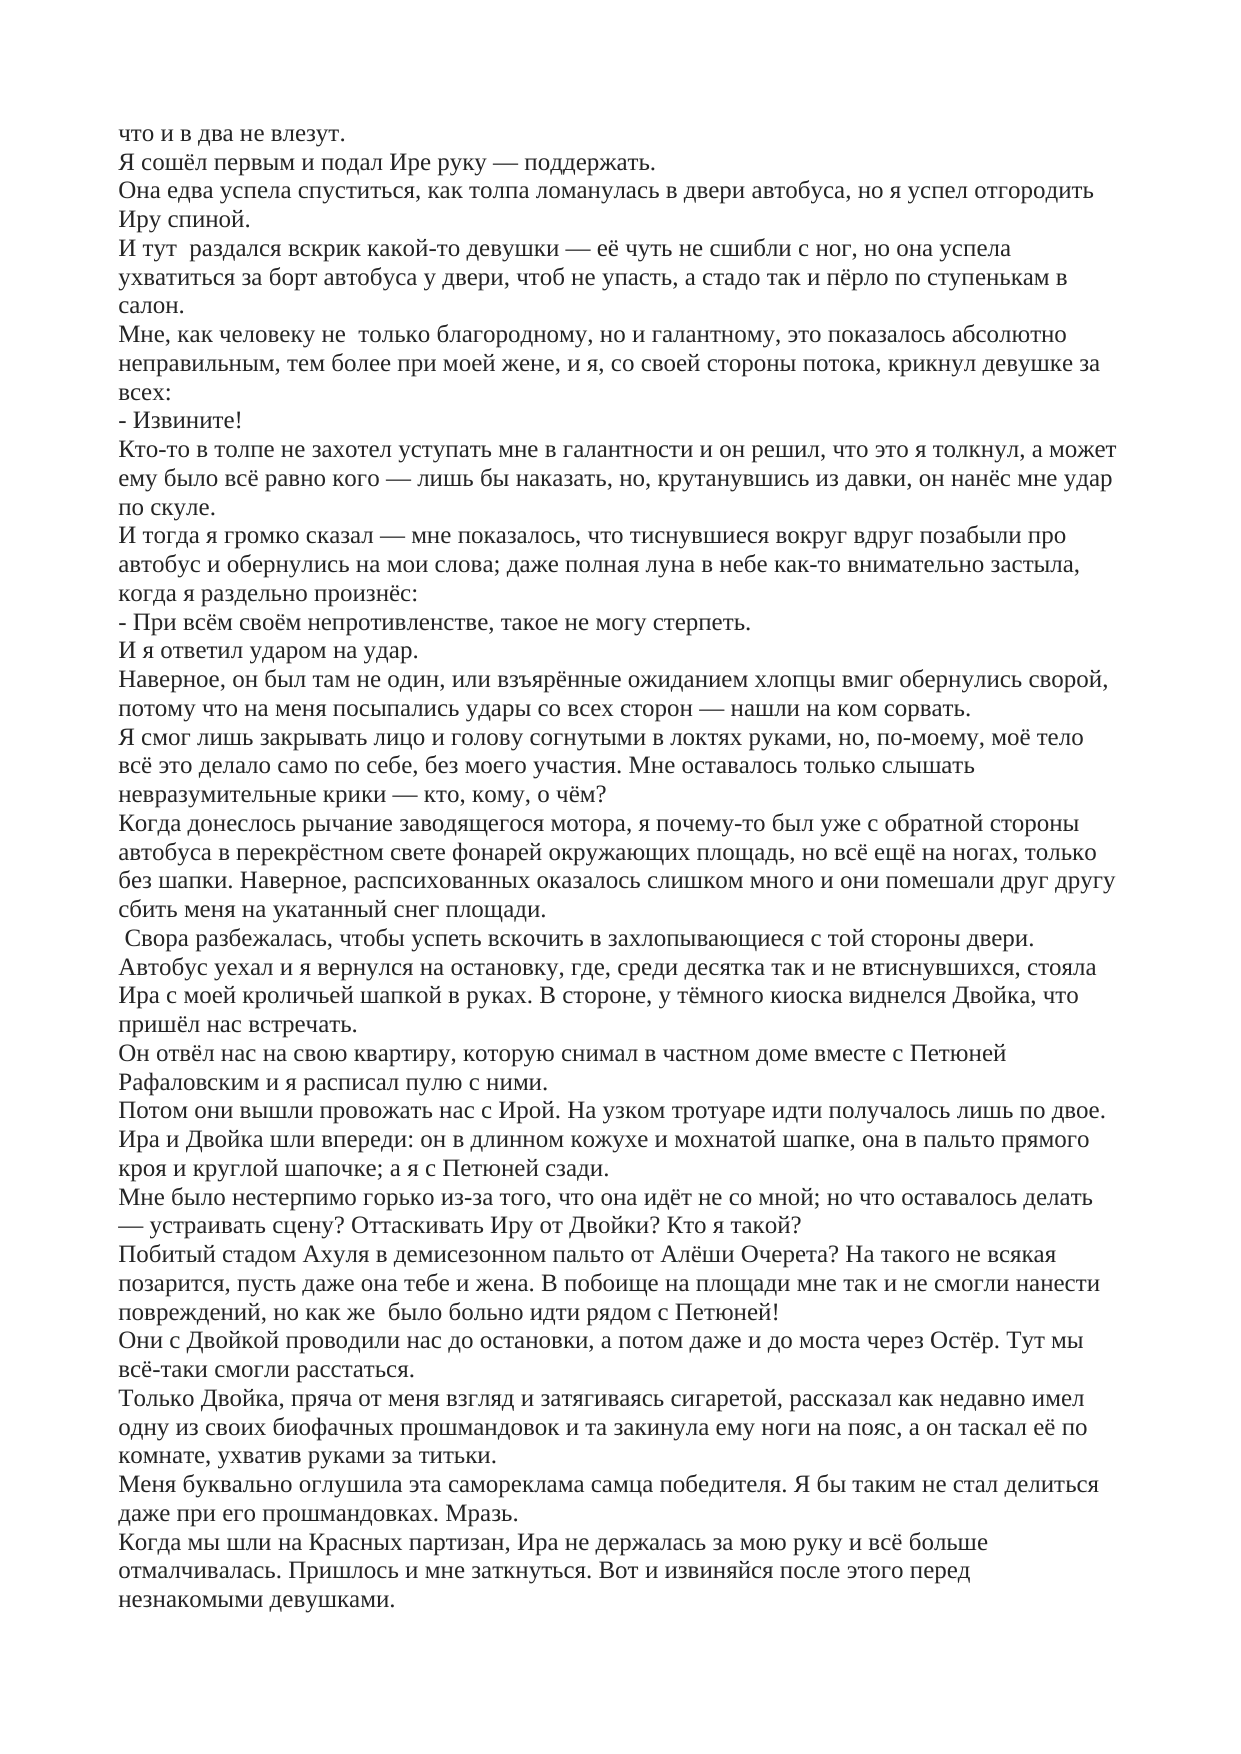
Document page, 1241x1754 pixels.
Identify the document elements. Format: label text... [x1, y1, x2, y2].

text И я ответил ударом на удар. [118, 636, 1122, 664]
text Потом они вышли провожать нас с Ирой. На узком тротуаре идти получалось лишь по двое. Ира и Двойка шли впереди: он в длинном кожухе и мохнатой шапке, она в пальто прямого кроя и круглой шапочке; а я с Петюней сзади. [118, 1096, 1122, 1182]
text Меня буквально оглушила эта самореклама самца победителя. Я бы таким не стал делиться даже при его прошмандовках. Мразь. [118, 1469, 1122, 1527]
text Я смог лишь закрывать лицо и голову согнутыми в локтях руками, но, по-моему, моё тело всё это делало само по себе, без моего участия. Мне оставалось только слышать невразумительные крики — кто, кому, о чём? [118, 722, 1122, 808]
text Я сошёл первым и подал Ире руку — поддержать. [118, 147, 1122, 176]
text И тут раздался вскрик какой-то девушки — её чуть не сшибли с ног, но она успела ухватиться за борт автобуса у двери, чтоб не упасть, а стадо так и пёрло по ступенькам в салон. [118, 233, 1122, 319]
text Мне было нестерпимо горько из-за того, что она идёт не со мной; но что оставалось делать — устраивать сцену? Оттаскивать Иру от Двойки? Кто я такой? [118, 1182, 1122, 1239]
text Автобус уехал и я вернулся на остановку, где, среди десятка так и не втиснувшихся, стояла Ира с моей кроличьей шапкой в руках. В стороне, у тёмного киоска виднелся Двойка, что пришёл нас встречать. [118, 952, 1122, 1038]
text Она едва успела спуститься, как толпа ломанулась в двери автобуса, но я успел отгородить Иру спиной. [118, 176, 1122, 233]
text Кто-то в толпе не захотел уступать мне в галантности и он решил, что это я толкнул, а может ему было всё равно кого — лишь бы наказать, но, крутанувшись из давки, он нанёс мне удар по скуле. [118, 434, 1122, 521]
text Он отвёл нас на свою квартиру, которую снимал в частном доме вместе с Петюней Рафаловским и я расписал пулю с ними. [118, 1038, 1122, 1096]
text Свора разбежалась, чтобы успеть вскочить в захлопывающиеся с той стороны двери. [118, 923, 1122, 952]
text Когда мы шли на Красных партизан, Ира не держалась за мою руку и всё больше отмалчивалась. Пришлось и мне заткнуться. Вот и извиняйся после этого перед незнакомыми девушками. [118, 1527, 1122, 1613]
text И тогда я громко сказал — мне показалось, что тиснувшиеся вокруг вдруг позабыли про автобус и обернулись на мои слова; даже полная луна в небе как-то внимательно застыла, когда я раздельно произнёс: [118, 521, 1122, 607]
text Только Двойка, пряча от меня взгляд и затягиваясь сигаретой, рассказал как недавно имел одну из своих биофачных прошмандовок и та закинула ему ноги на пояс, а он таскал её по комнате, ухватив руками за титьки. [118, 1383, 1122, 1469]
text Мне, как человеку не только благородному, но и галантному, это показалось абсолютно неправильным, тем более при моей жене, и я, со своей стороны потока, крикнул девушке за всех: [118, 319, 1122, 406]
text Побитый стадом Ахуля в демисезонном пальто от Алёши Очерета? На такого не всякая позарится, пусть даже она тебе и жена. В побоище на площади мне так и не смогли нанести повреждений, но как же было больно идти рядом с Петюней! [118, 1239, 1122, 1326]
text что и в два не влезут. [118, 118, 1122, 147]
text - Извините! [118, 406, 1122, 434]
text Наверное, он был там не один, или взъярённые ожиданием хлопцы вмиг обернулись сворой, потому что на меня посыпались удары со всех сторон — нашли на ком сорвать. [118, 664, 1122, 722]
text Когда донеслось рычание заводящегося мотора, я почему-то был уже с обратной стороны автобуса в перекрёстном свете фонарей окружающих площадь, но всё ещё на ногах, только без шапки. Наверное, распсихованных оказалось слишком много и они помешали друг другу сбить меня на укатанный снег площади. [118, 808, 1122, 923]
text Они с Двойкой проводили нас до остановки, а потом даже и до моста через Остёр. Тут мы всё-таки смогли расстаться. [118, 1326, 1122, 1383]
text - При всём своём непротивленстве, такое не могу стерпеть. [118, 607, 1122, 636]
